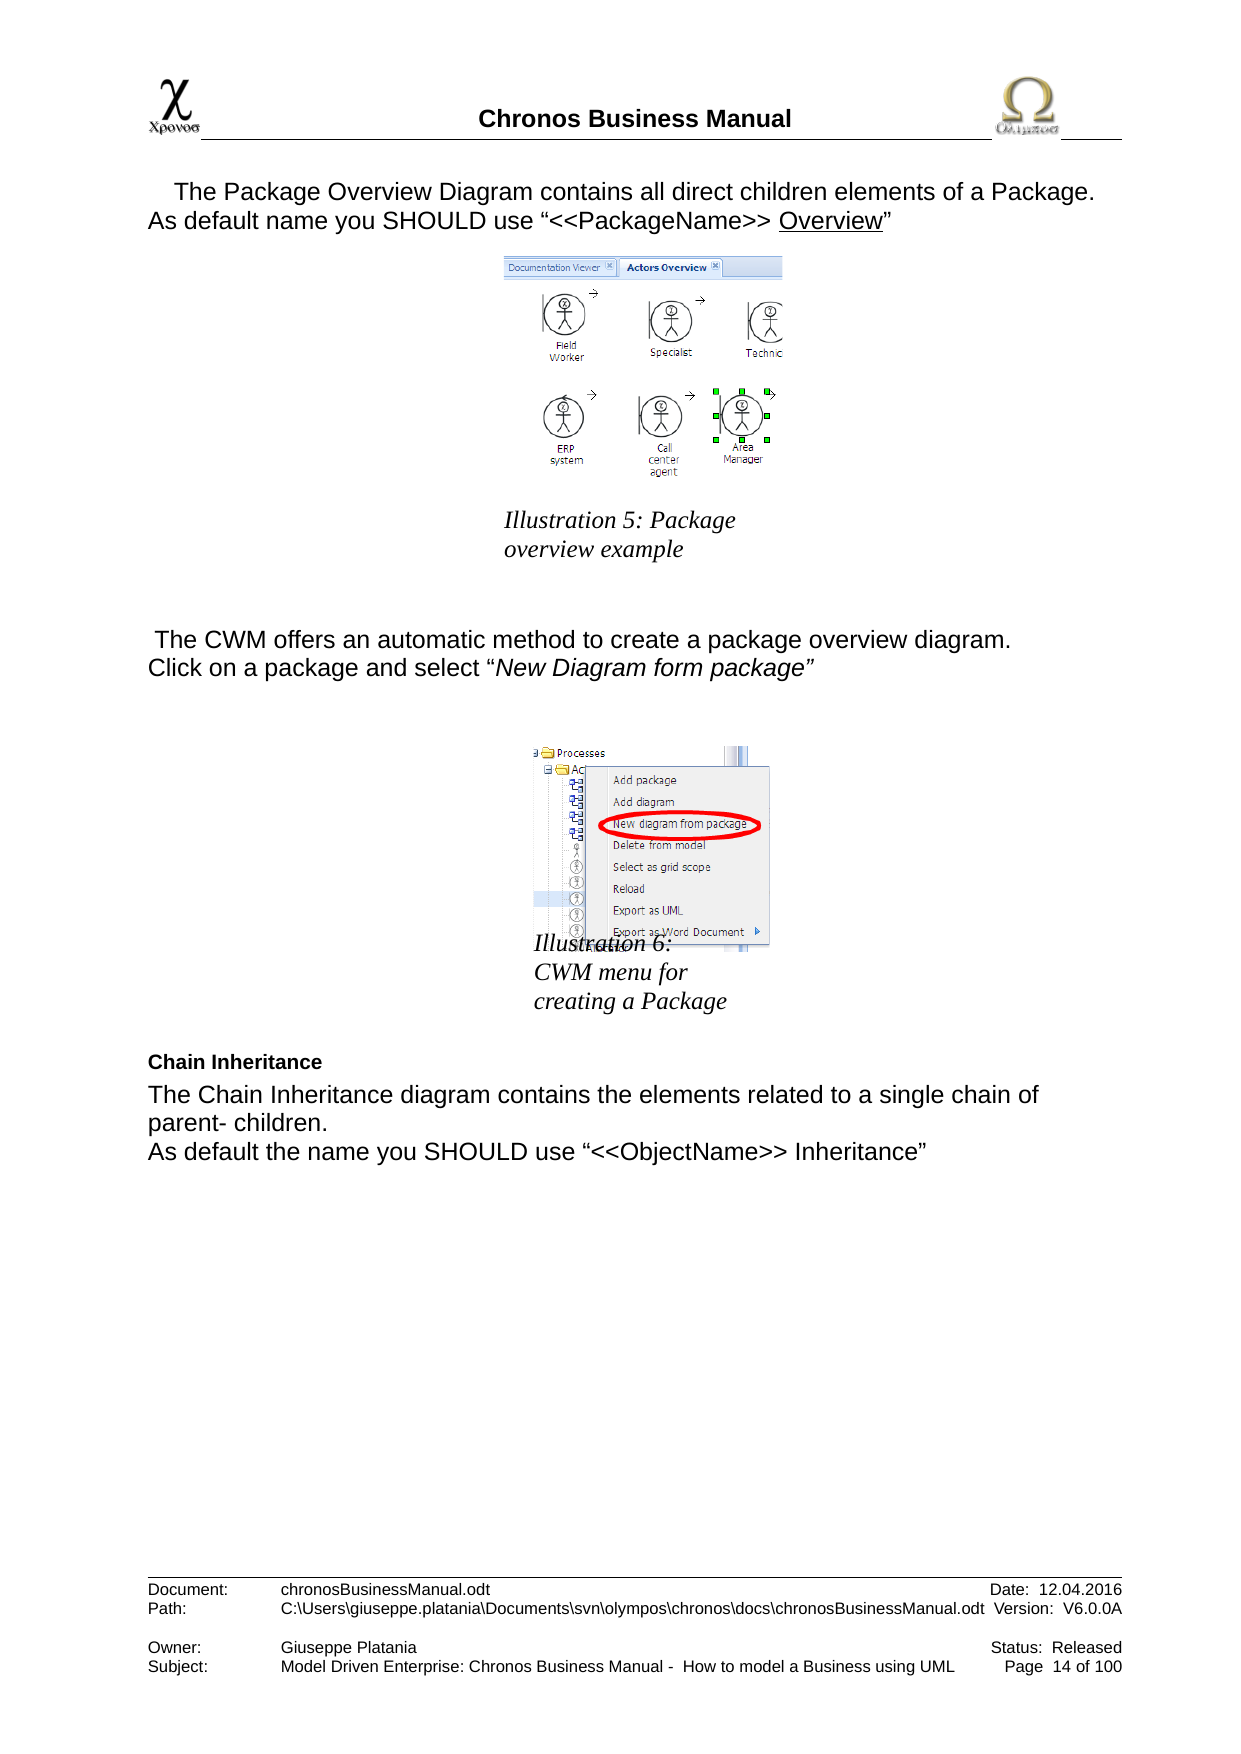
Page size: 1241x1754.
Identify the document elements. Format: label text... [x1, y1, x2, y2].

text The CWM offers an automatic method to create a package overview diagram. [148, 625, 1122, 653]
picture [992, 75, 1061, 135]
text Click on a package and select “New Diagram form package” [148, 653, 1122, 682]
text The Package Overview Diagram contains all direct children elements of a Package. [148, 177, 1122, 206]
text The Chain Inheritance diagram contains the elements related to a single chain of parent- children. [148, 1080, 1122, 1137]
text Illustration 5: Package overview example [504, 505, 766, 563]
text Illustration 6: CWM menu for creating a Package overview [533, 723, 737, 746]
text Illustration 6: CWM menu for creating a Package overview [533, 952, 737, 1015]
picture [147, 75, 201, 135]
text As default name you SHOULD use “<<PackageName>> Overview” [148, 206, 1122, 235]
picture [503, 256, 783, 481]
text As default the name you SHOULD use “<<ObjectName>> Inheritance” [148, 1137, 1122, 1166]
subtitle Chain Inheritance [148, 1049, 1122, 1073]
picture [533, 746, 770, 952]
